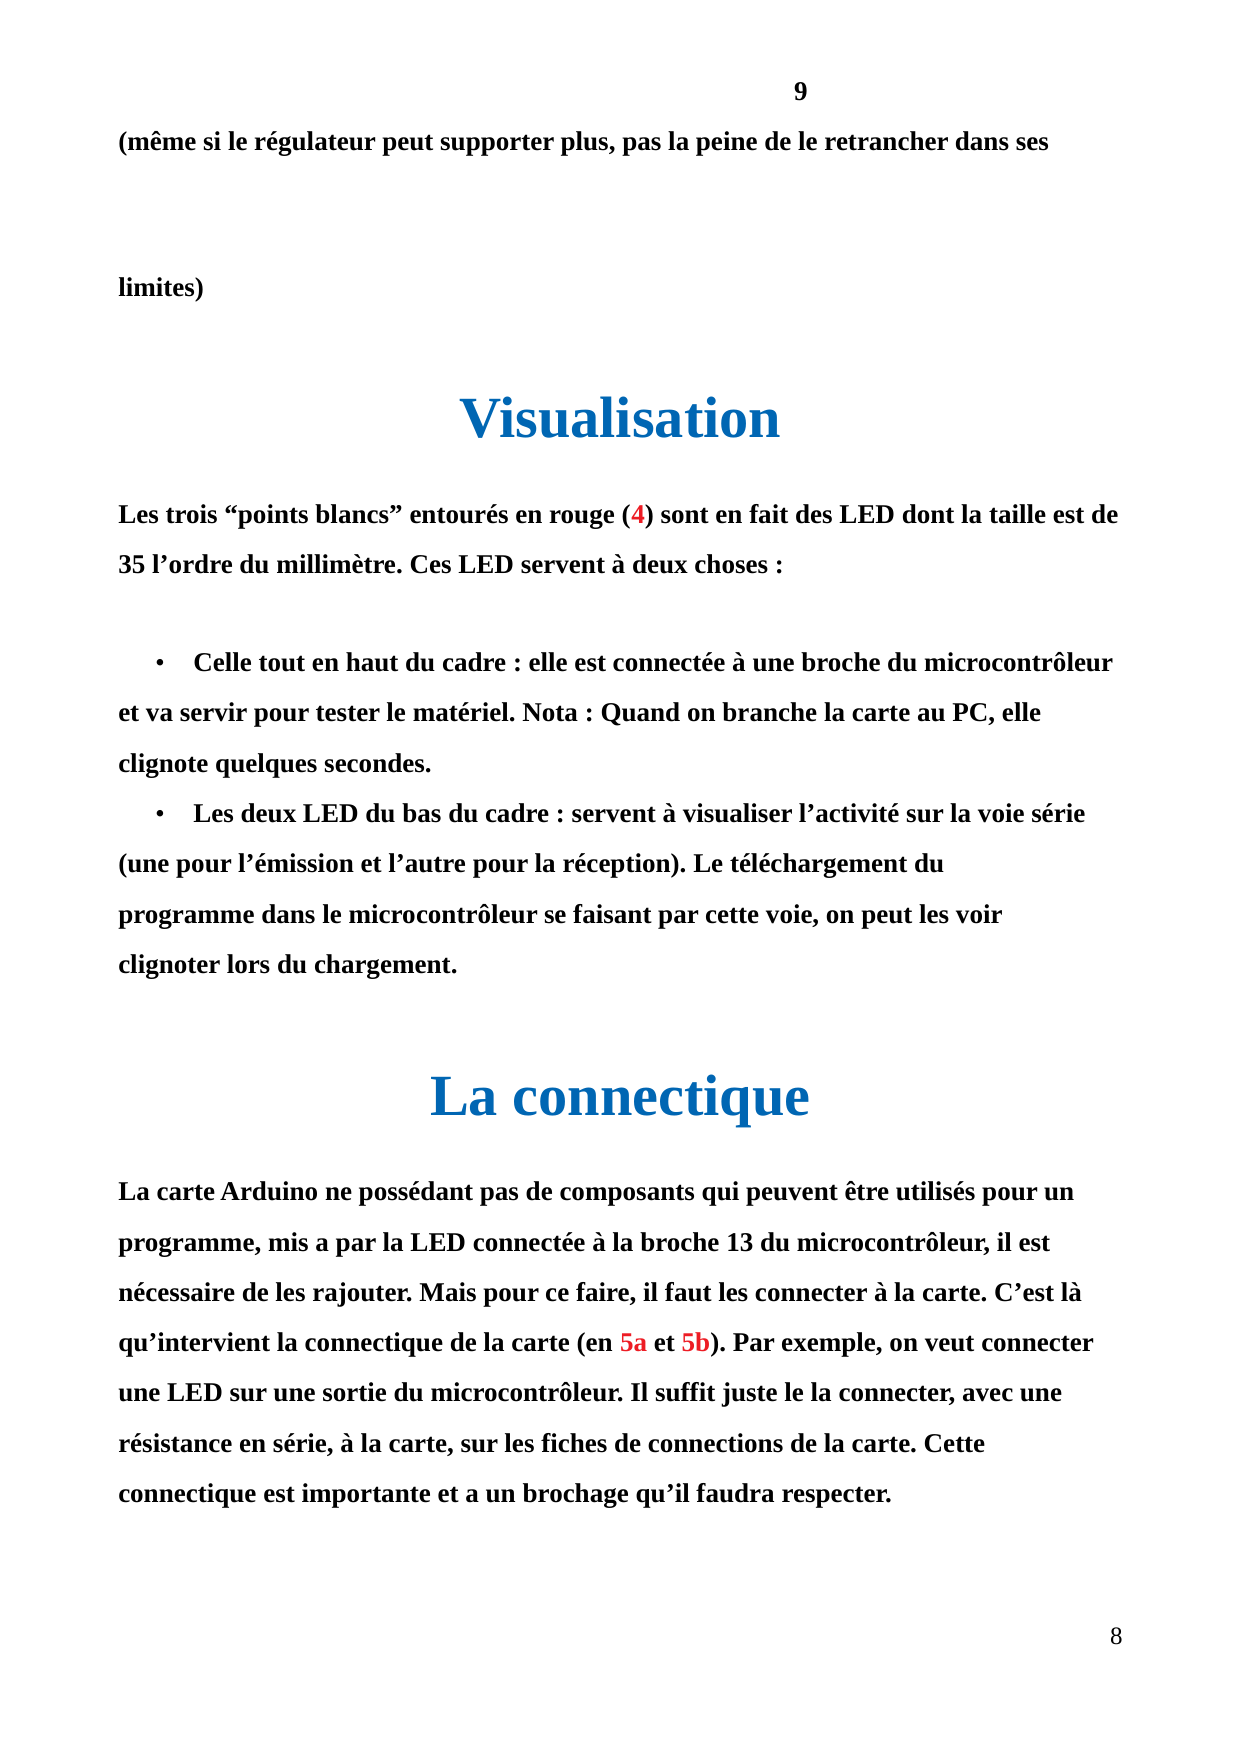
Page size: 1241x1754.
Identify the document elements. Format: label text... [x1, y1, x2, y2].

text clignoter lors du chargement. [118, 948, 1122, 979]
text (même si le régulateur peut supporter plus, pas la peine de le retrancher dans ses [118, 125, 1122, 156]
text 9 [118, 75, 1122, 106]
list Les deux LED du bas du cadre : servent à visualiser l’activité sur la voie série [156, 797, 1122, 828]
text programme, mis a par la LED connectée à la broche 13 du microcontrôleur, il est [118, 1226, 1122, 1257]
text une LED sur une sortie du microcontrôleur. Il suffit juste le la connecter, avec une [118, 1377, 1122, 1408]
text La carte Arduino ne possédant pas de composants qui peuvent être utilisés pour un [118, 1175, 1122, 1206]
list Celle tout en haut du cadre : elle est connectée à une broche du microcontrôleur [156, 646, 1122, 677]
text résistance en série, à la carte, sur les fiches de connections de la carte. Cette [118, 1427, 1122, 1458]
subtitle La connectique [118, 1061, 1122, 1128]
text et va servir pour tester le matériel. Nota : Quand on branche la carte au PC, elle [118, 697, 1122, 728]
text connectique est importante et a un brochage qu’il faudra respecter. [118, 1477, 1122, 1508]
text Les trois “points blancs” entourés en rouge (4) sont en fait des LED dont la taille est de [118, 498, 1122, 529]
text qu’intervient la connectique de la carte (en 5a et 5b). Par exemple, on veut connecter [118, 1326, 1122, 1357]
subtitle Visualisation [118, 383, 1122, 450]
text 35 l’ordre du millimètre. Ces LED servent à deux choses : [118, 548, 1122, 579]
text limites) [118, 271, 1122, 302]
text programme dans le micro­contrôleur se faisant par cette voie, on peut les voir [118, 898, 1122, 929]
text (une pour l’émission et l’autre pour la réception). Le téléchargement du [118, 847, 1122, 879]
text clignote quelques secondes. [118, 747, 1122, 778]
text nécessaire de les rajouter. Mais pour ce faire, il faut les connecter à la carte. C’est là [118, 1276, 1122, 1307]
